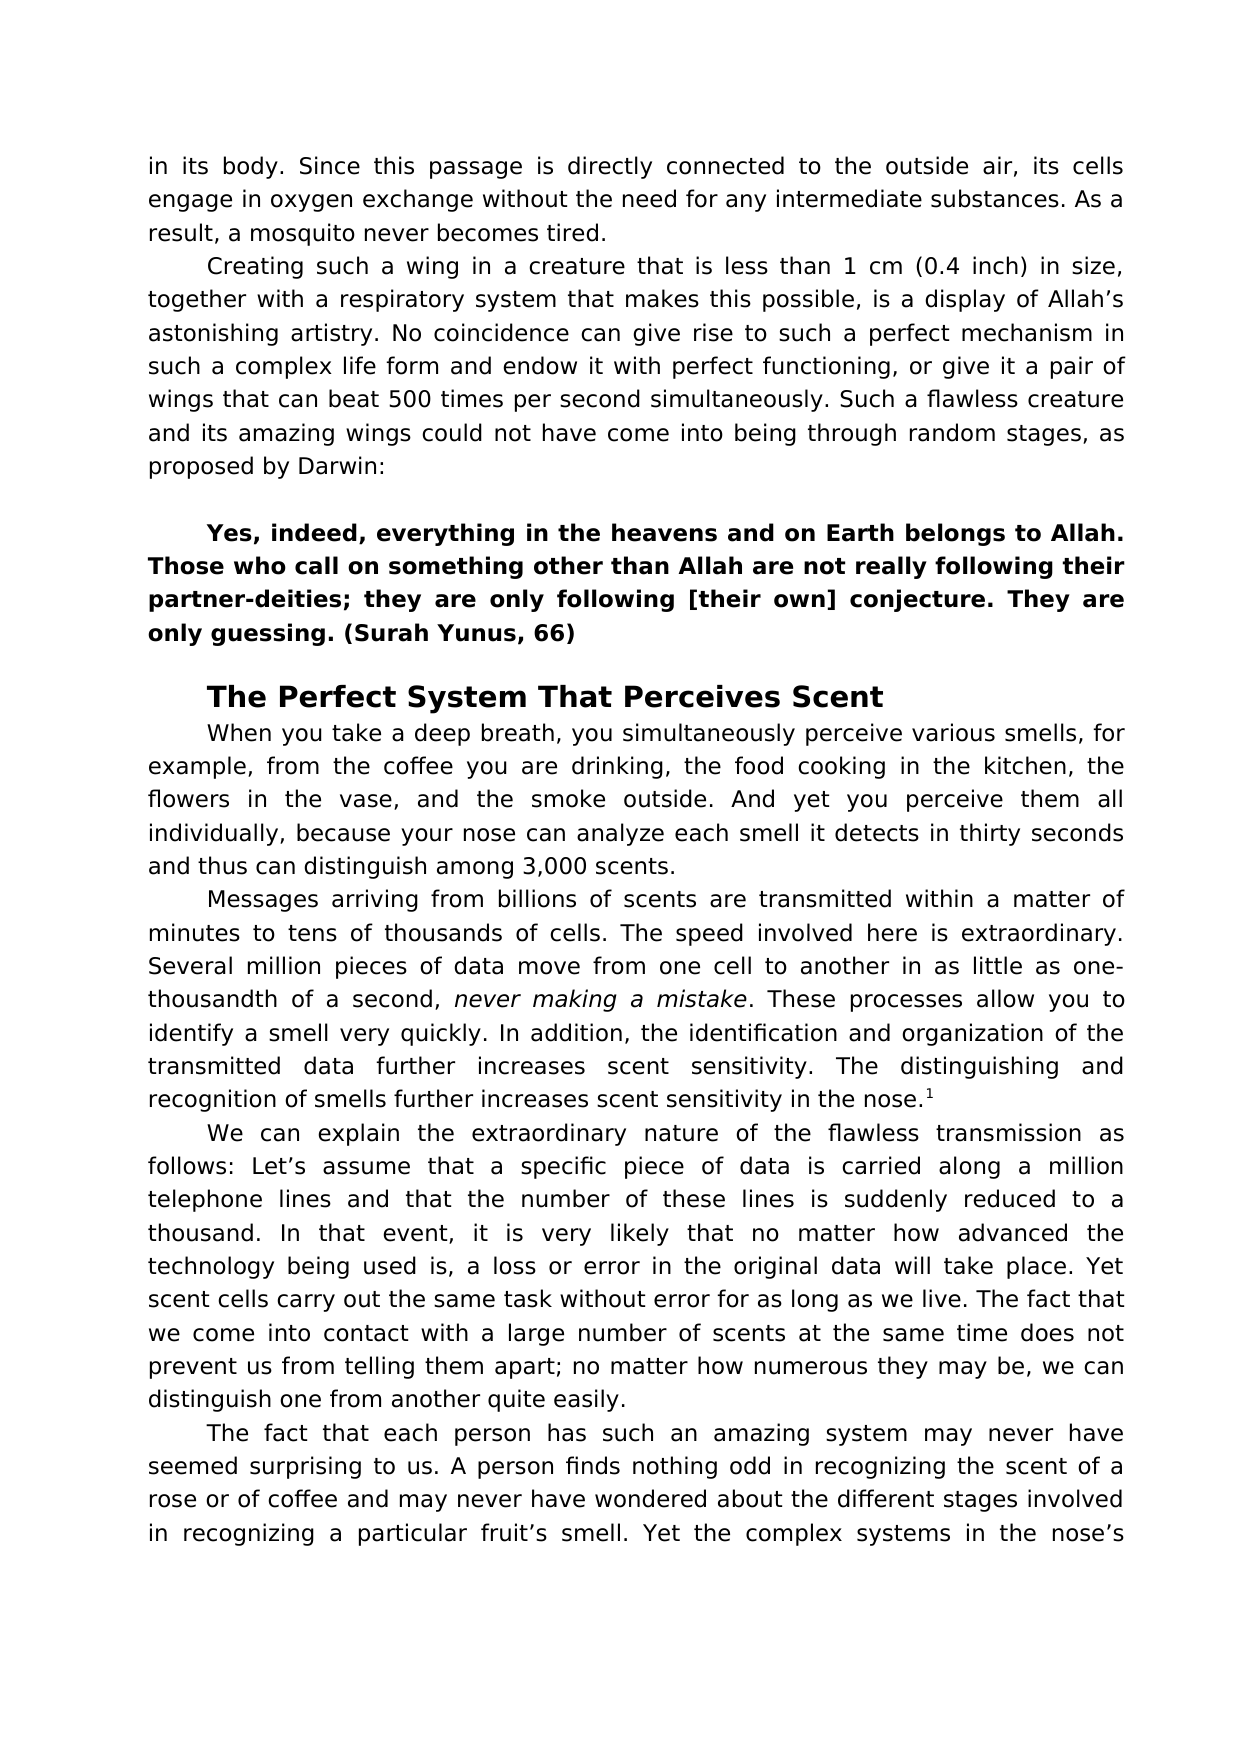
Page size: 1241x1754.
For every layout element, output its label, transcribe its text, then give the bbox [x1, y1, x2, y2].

text When you take a deep breath, you simultaneously perceive various smells, for example, from the coffee you are drinking, the food cooking in the kitchen, the flowers in the vase, and the smoke outside. And yet you perceive them all individually, because your nose can analyze each smell it detects in thirty seconds and thus can distinguish among 3,000 scents. [148, 714, 1126, 881]
text Creating such a wing in a creature that is less than 1 cm (0.4 inch) in size, together with a respiratory system that makes this possible, is a display of Allah’s astonishing artistry. No coincidence can give rise to such a perfect mechanism in such a complex life form and endow it with perfect functioning, or give it a pair of wings that can beat 500 times per second simultaneously. Such a flawless creature and its amazing wings could not have come into being through random stages, as proposed by Darwin: [148, 248, 1126, 481]
text We can explain the extraordinary nature of the flawless transmission as follows: Let’s assume that a specific piece of data is carried along a million telephone lines and that the number of these lines is suddenly reduced to a thousand. In that event, it is very likely that no matter how advanced the technology being used is, a loss or error in the original data will take place. Yet scent cells carry out the same task without error for as long as we live. The fact that we come into contact with a large number of scents at the same time does not prevent us from telling them apart; no matter how numerous they may be, we can distinguish one from another quite easily. [148, 1114, 1126, 1414]
text Messages arriving from billions of scents are transmitted within a matter of minutes to tens of thousands of cells. The speed involved here is extraordinary. Several million pieces of data move from one cell to another in as little as one-thousandth of a second, never making a mistake. These processes allow you to identify a smell very quickly. In addition, the identification and organization of the transmitted data further increases scent sensitivity. The distinguishing and recognition of smells further increases scent sensitivity in the nose.1 [148, 881, 1126, 1114]
text The Perfect System That Perceives Scent [148, 681, 1126, 714]
text Yes, indeed, everything in the heavens and on Earth belongs to Allah. Those who call on something other than Allah are not really following their partner-deities; they are only following [their own] conjecture. They are only guessing. (Surah Yunus, 66) [148, 514, 1126, 648]
text in its body. Since this passage is directly connected to the outside air, its cells engage in oxygen exchange without the need for any intermediate substances. As a result, a mosquito never becomes tired. [148, 148, 1126, 248]
text The fact that each person has such an amazing system may never have seemed surprising to us. A person finds nothing odd in recognizing the scent of a rose or of coffee and may never have wondered about the different stages involved in recognizing a particular fruit’s smell. Yet the complex systems in the nose’s [148, 1414, 1126, 1548]
